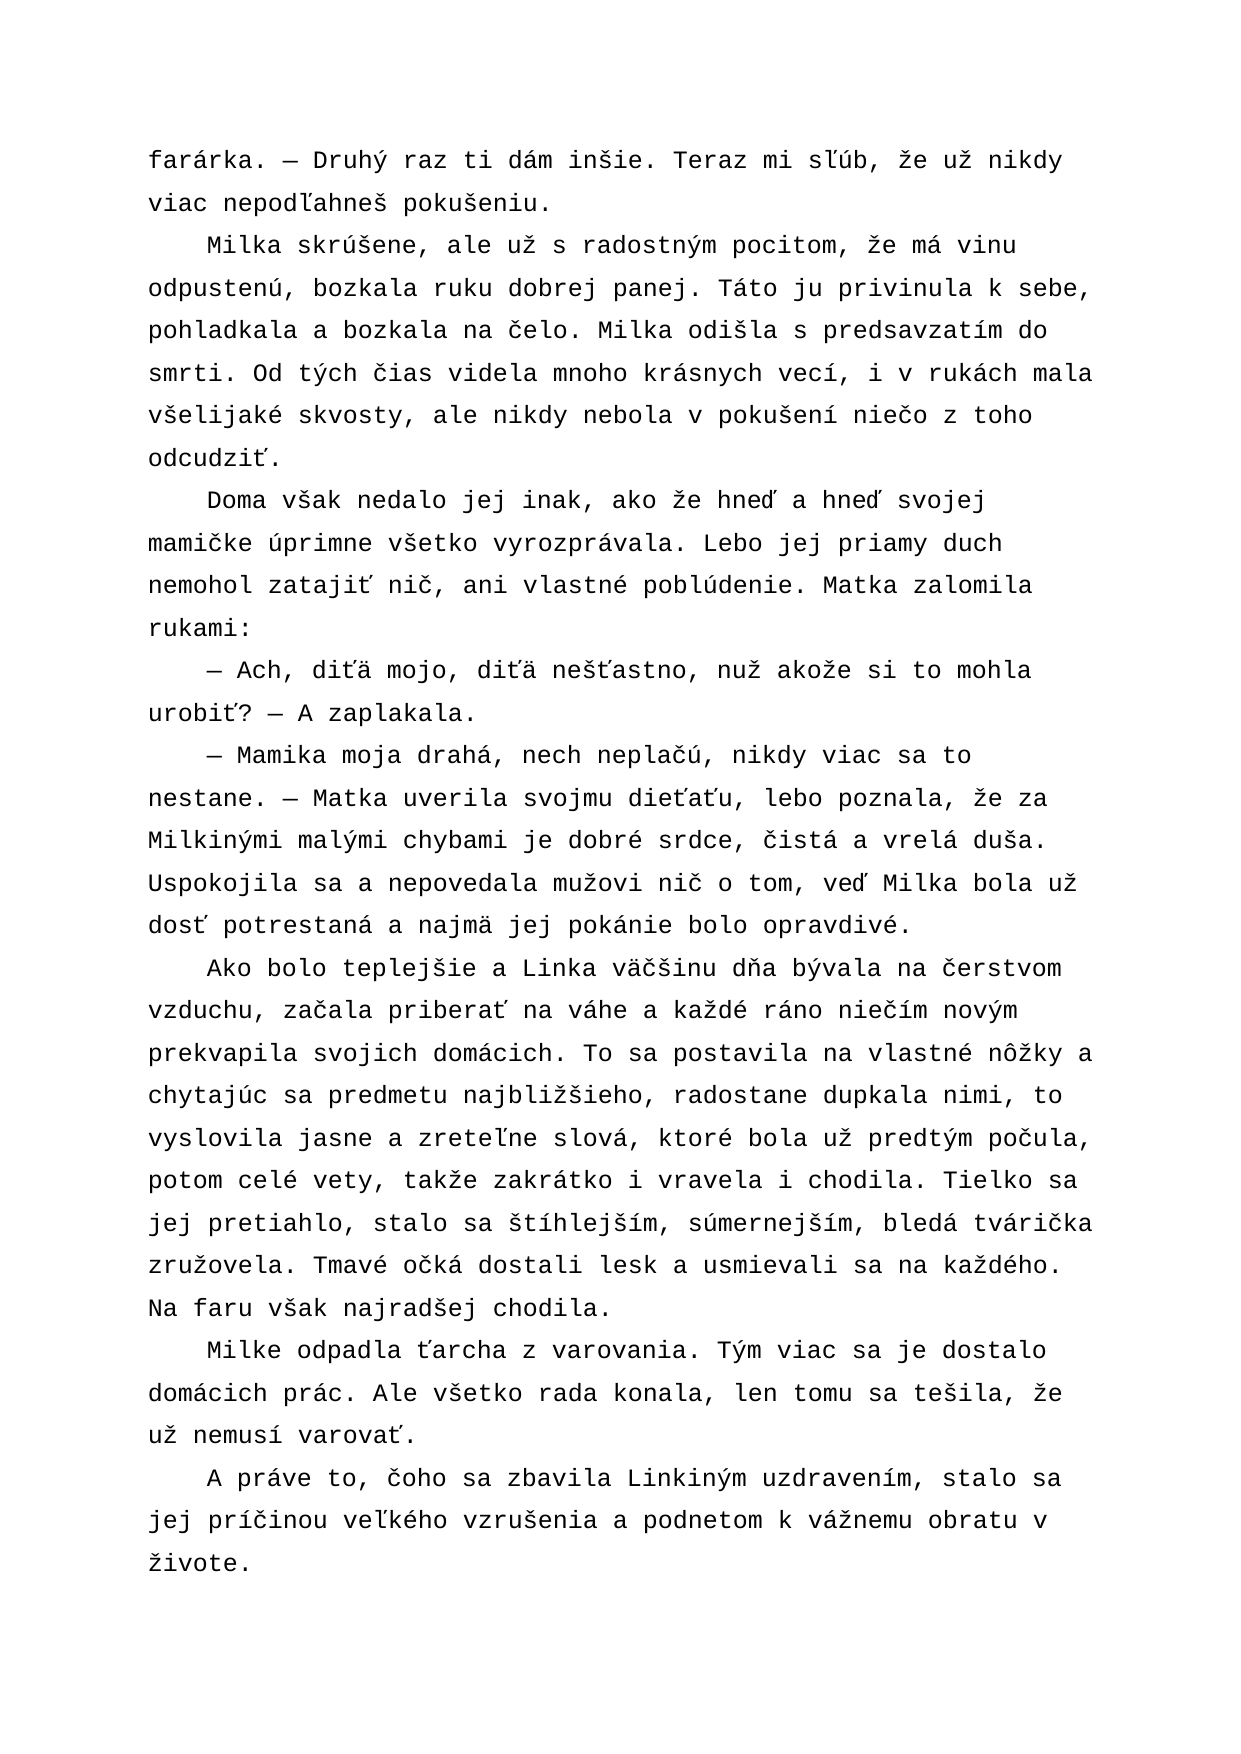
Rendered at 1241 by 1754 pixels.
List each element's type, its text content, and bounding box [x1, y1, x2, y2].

text Ako bolo teplejšie a Linka väčšinu dňa bývala na čerstvom vzduchu, začala priberať na váhe a každé ráno niečím novým prekvapila svojich domácich. To sa postavila na vlastné nôžky a chytajúc sa predmetu najbližšieho, radostane dupkala nimi, to vyslovila jasne a zreteľne slová, ktoré bola už predtým počula, potom celé vety, takže zakrátko i vravela i chodila. Tielko sa jej pretiahlo, stalo sa štíhlejším, súmernejším, bledá tvárička zružovela. Tmavé očká dostali lesk a usmievali sa na každého. Na faru však najradšej chodila. [148, 955, 1093, 1323]
text A práve to, čoho sa zbavila Linkiným uzdravením, stalo sa jej príčinou veľkého vzrušenia a podnetom k vážnemu obratu v živote. [148, 1465, 1093, 1578]
text farárka. — Druhý raz ti dám inšie. Teraz mi sľúb, že už nikdy viac nepodľahneš pokušeniu. [148, 148, 1093, 218]
text Milka skrúšene, ale už s radostným pocitom, že má vinu odpustenú, bozkala ruku dobrej panej. Táto ju privinula k sebe, pohladkala a bozkala na čelo. Milka odišla s predsavzatím do smrti. Od tých čias videla mnoho krásnych vecí, i v rukách mala všelijaké skvosty, ale nikdy nebola v pokušení niečo z toho odcudziť. [148, 233, 1093, 473]
text — Ach, diťä mojo, diťä nešťastno, nuž akože si to mohla urobiť? — A zaplakala. [148, 658, 1093, 728]
text Milke odpadla ťarcha z varovania. Tým viac sa je dostalo domácich prác. Ale všetko rada konala, len tomu sa tešila, že už nemusí varovať. [148, 1338, 1093, 1451]
text — Mamika moja drahá, nech neplačú, nikdy viac sa to nestane. — Matka uverila svojmu dieťaťu, lebo poznala, že za Milkinými malými chybami je dobré srdce, čistá a vrelá duša. Uspokojila sa a nepovedala mužovi nič o tom, veď Milka bola už dosť potrestaná a najmä jej pokánie bolo opravdivé. [148, 743, 1093, 941]
text Doma však nedalo jej inak, ako že hneď a hneď svojej mamičke úprimne všetko vyrozprávala. Lebo jej priamy duch nemohol zatajiť nič, ani vlastné poblúdenie. Matka zalomila rukami: [148, 488, 1093, 643]
